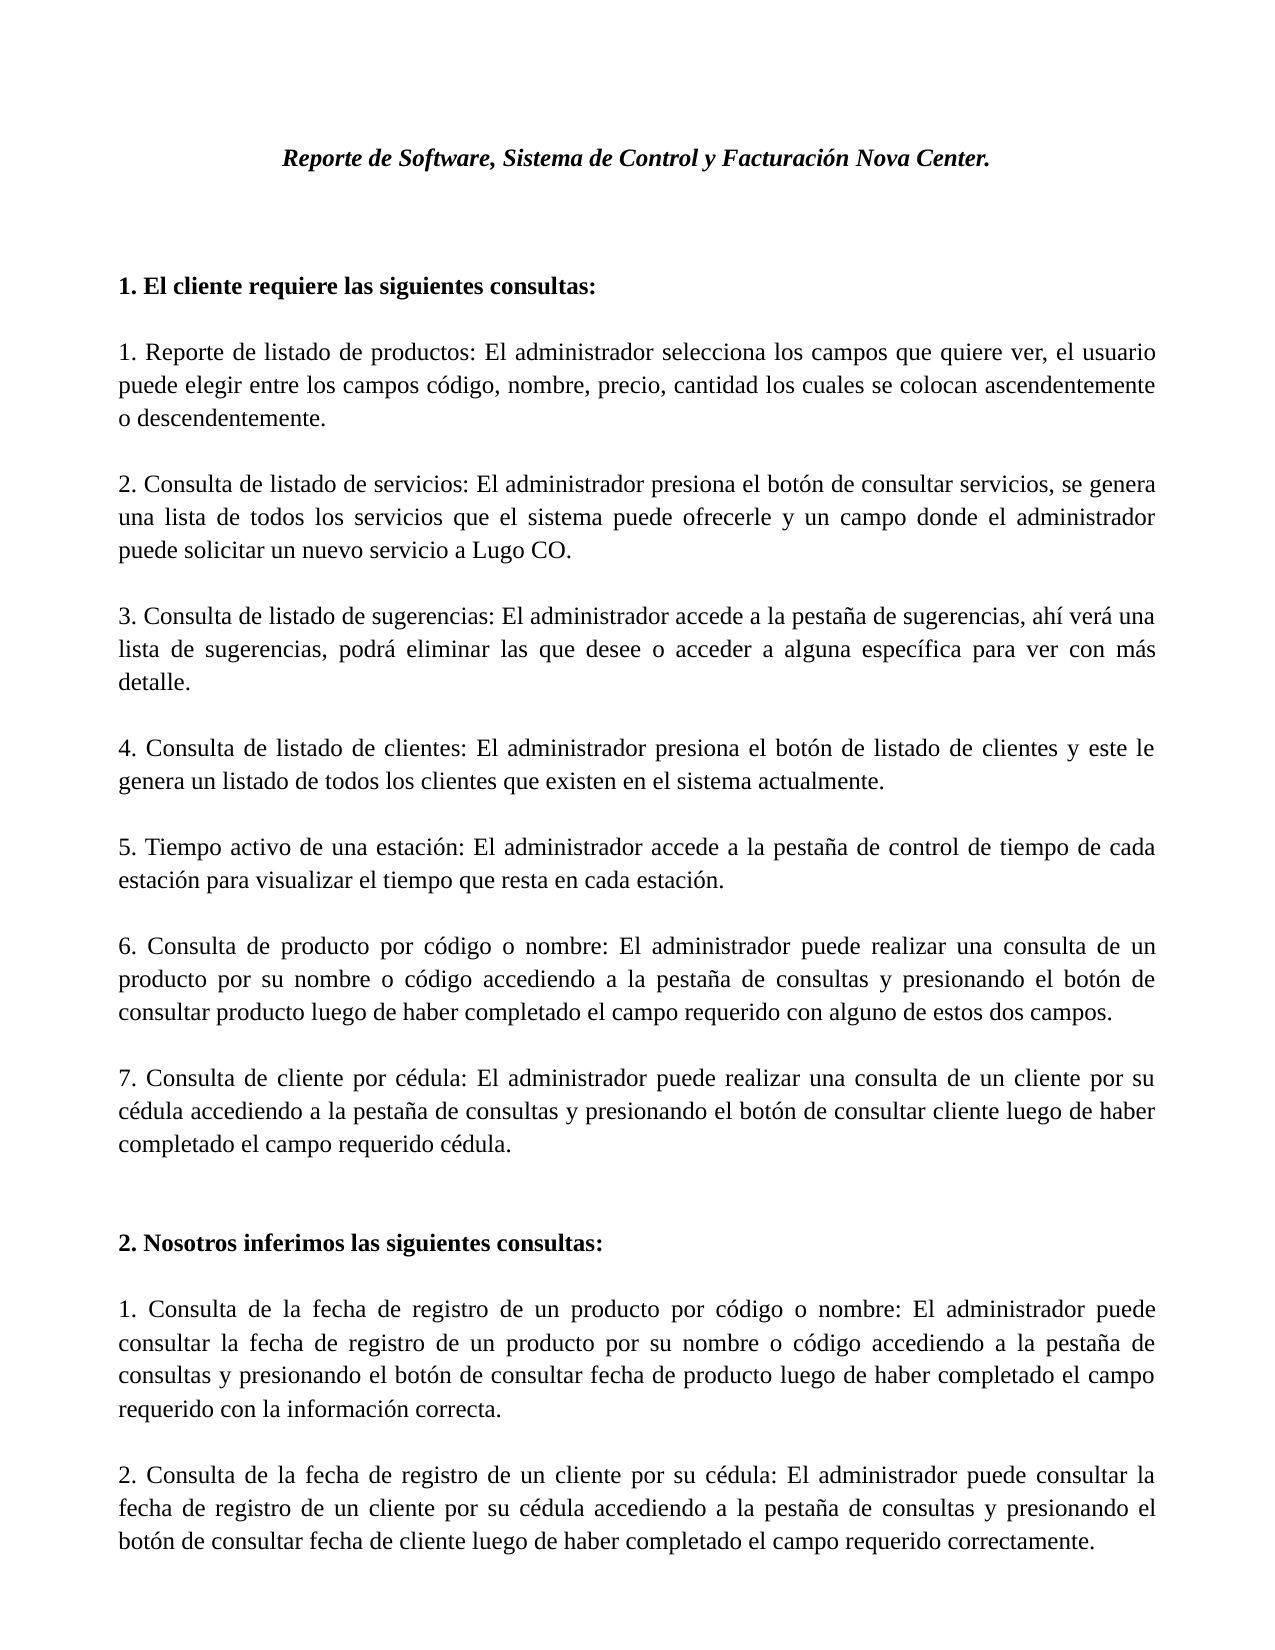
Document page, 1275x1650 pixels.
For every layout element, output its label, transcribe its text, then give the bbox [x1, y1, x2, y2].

text 1. Consulta de la fecha de registro de un producto por código o nombre: El administrador puede consultar la fecha de registro de un producto por su nombre o código accediendo a la pestaña de consultas y presionando el botón de consultar fecha de producto luego de haber completado el campo requerido con la información correcta. [118, 1294, 1157, 1422]
text 3. Consulta de listado de sugerencias: El administrador accede a la pestaña de sugerencias, ahí verá una lista de sugerencias, podrá eliminar las que desee o acceder a alguna específica para ver con más detalle. [118, 601, 1157, 696]
text 1. Reporte de listado de productos: El administrador selecciona los campos que quiere ver, el usuario puede elegir entre los campos código, nombre, precio, cantidad los cuales se colocan ascendentemente o descendentemente. [118, 337, 1157, 432]
text 1. El cliente requiere las siguientes consultas: [118, 271, 1157, 300]
text 2. Consulta de listado de servicios: El administrador presiona el botón de consultar servicios, se genera una lista de todos los servicios que el sistema puede ofrecerle y un campo donde el administrador puede solicitar un nuevo servicio a Lugo CO. [118, 469, 1157, 564]
text 2. Consulta de la fecha de registro de un cliente por su cédula: El administrador puede consultar la fecha de registro de un cliente por su cédula accediendo a la pestaña de consultas y presionando el botón de consultar fecha de cliente luego de haber completado el campo requerido correctamente. [118, 1460, 1157, 1554]
text 2. Nosotros inferimos las siguientes consultas: [118, 1228, 1157, 1257]
text 5. Tiempo activo de una estación: El administrador accede a la pestaña de control de tiempo de cada estación para visualizar el tiempo que resta en cada estación. [118, 832, 1157, 894]
text 6. Consulta de producto por código o nombre: El administrador puede realizar una consulta de un producto por su nombre o código accediendo a la pestaña de consultas y presionando el botón de consultar producto luego de haber completado el campo requerido con alguno de estos dos campos. [118, 931, 1157, 1026]
text 4. Consulta de listado de clientes: El administrador presiona el botón de listado de clientes y este le genera un listado de todos los clientes que existen en el sistema actualmente. [118, 733, 1157, 795]
text 7. Consulta de cliente por cédula: El administrador puede realizar una consulta de un cliente por su cédula accediendo a la pestaña de consultas y presionando el botón de consultar cliente luego de haber completado el campo requerido cédula. [118, 1063, 1157, 1158]
